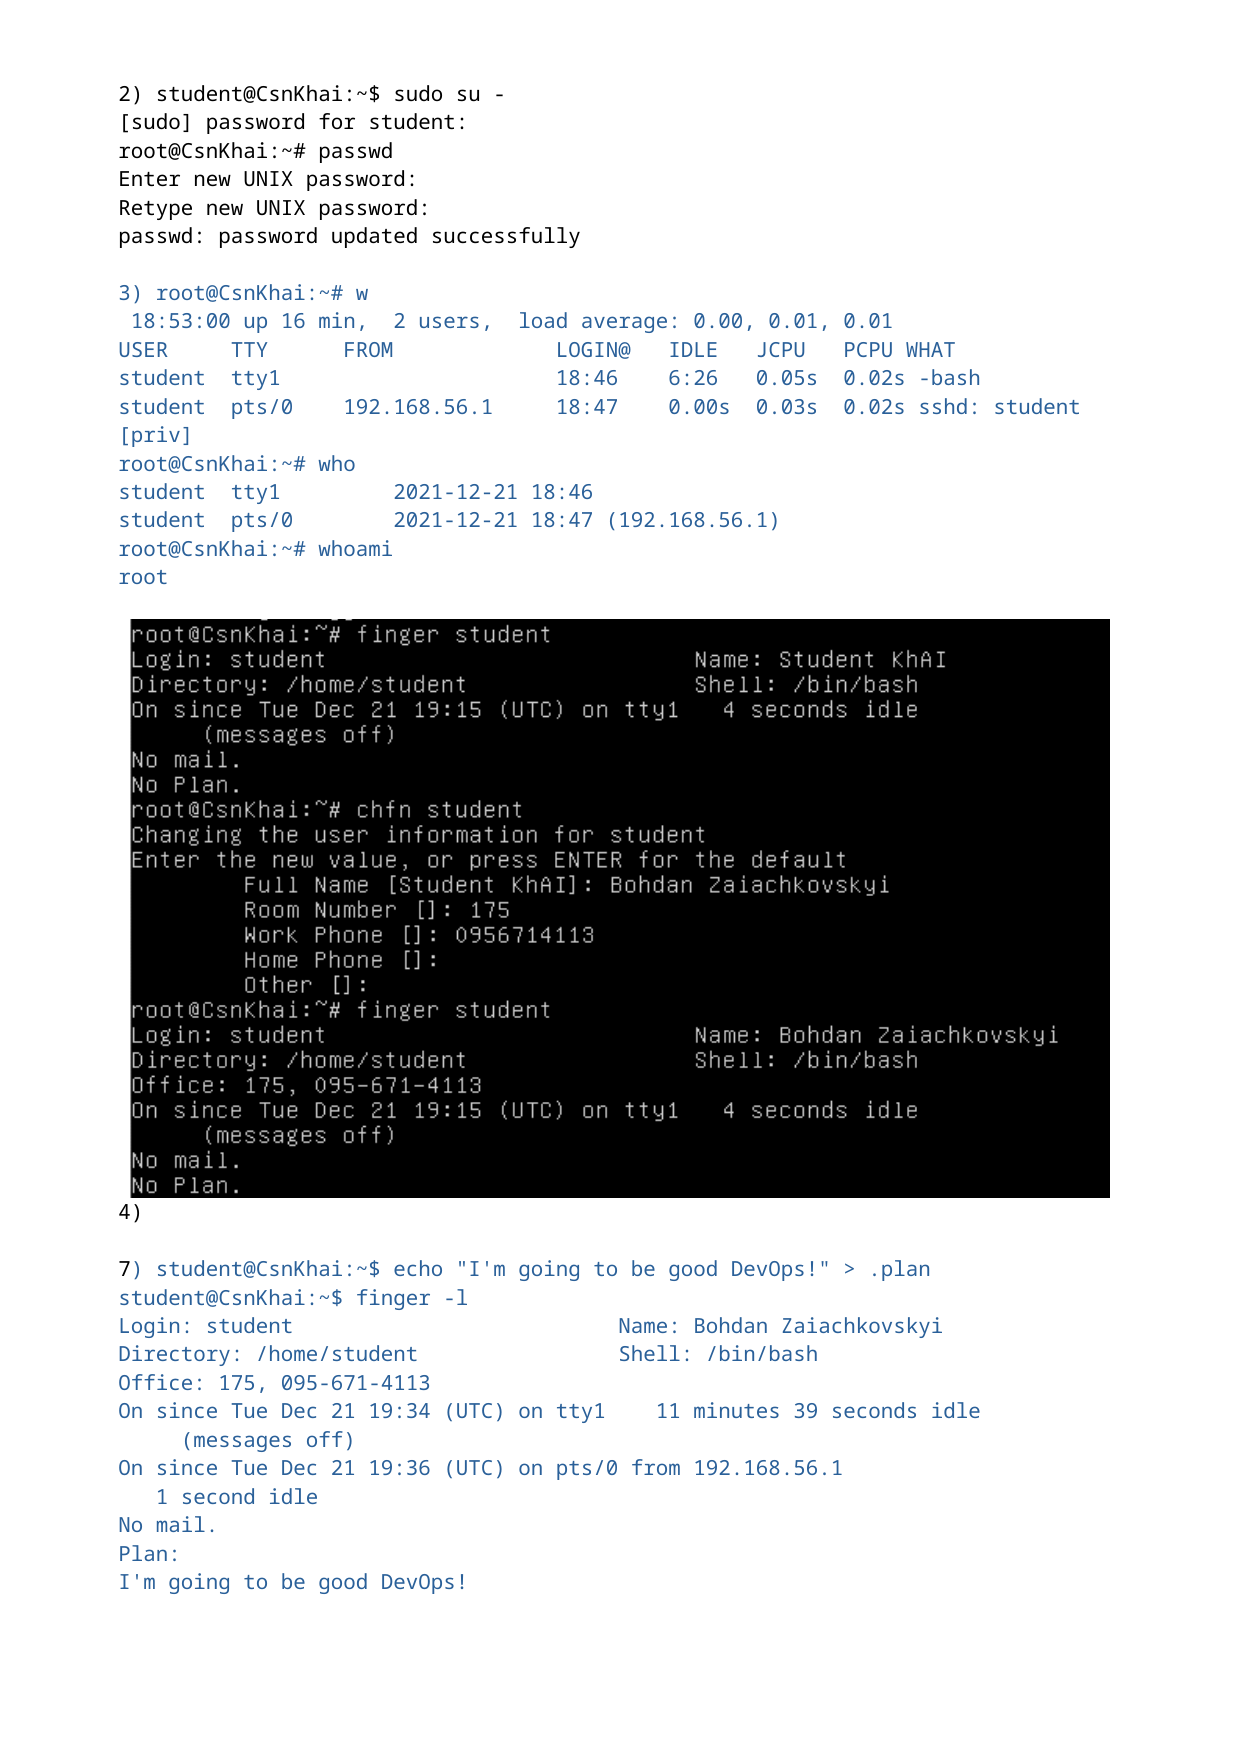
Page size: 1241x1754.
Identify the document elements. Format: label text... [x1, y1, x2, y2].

text root [118, 562, 1122, 591]
text I'm going to be good DevOps! [118, 1567, 1122, 1596]
text 1 second idle [118, 1482, 1122, 1510]
text passwd: password updated successfully [118, 221, 1122, 249]
text 2) student@CsnKhai:~$ sudo su - [118, 79, 1122, 107]
picture [130, 619, 1110, 1198]
text No mail. [118, 1510, 1122, 1539]
text 4) [118, 619, 1122, 1226]
text student pts/0 192.168.56.1 18:47 0.00s 0.03s 0.02s sshd: student [priv] [118, 392, 1122, 449]
text Office: 175, 095-671-4113 [118, 1368, 1122, 1396]
text On since Tue Dec 21 19:36 (UTC) on pts/0 from 192.168.56.1 [118, 1453, 1122, 1482]
text (messages off) [118, 1425, 1122, 1453]
text root@CsnKhai:~# passwd [118, 136, 1122, 164]
text 3) root@CsnKhai:~# w [118, 278, 1122, 306]
text student tty1 18:46 6:26 0.05s 0.02s -bash [118, 363, 1122, 392]
text student pts/0 2021-12-21 18:47 (192.168.56.1) [118, 506, 1122, 534]
text 7) student@CsnKhai:~$ echo "I'm going to be good DevOps!" > .plan [118, 1254, 1122, 1283]
text Enter new UNIX password: [118, 164, 1122, 193]
text On since Tue Dec 21 19:34 (UTC) on tty1 11 minutes 39 seconds idle [118, 1396, 1122, 1425]
text root@CsnKhai:~# who [118, 449, 1122, 477]
text 18:53:00 up 16 min, 2 users, load average: 0.00, 0.01, 0.01 [118, 306, 1122, 335]
text [sudo] password for student: [118, 107, 1122, 136]
text Retype new UNIX password: [118, 193, 1122, 221]
text Login: student Name: Bohdan Zaiachkovskyi [118, 1311, 1122, 1339]
text student tty1 2021-12-21 18:46 [118, 477, 1122, 506]
text root@CsnKhai:~# whoami [118, 534, 1122, 562]
text Directory: /home/student Shell: /bin/bash [118, 1339, 1122, 1368]
text Plan: [118, 1539, 1122, 1567]
text USER TTY FROM LOGIN@ IDLE JCPU PCPU WHAT [118, 335, 1122, 363]
text student@CsnKhai:~$ finger -l [118, 1283, 1122, 1311]
